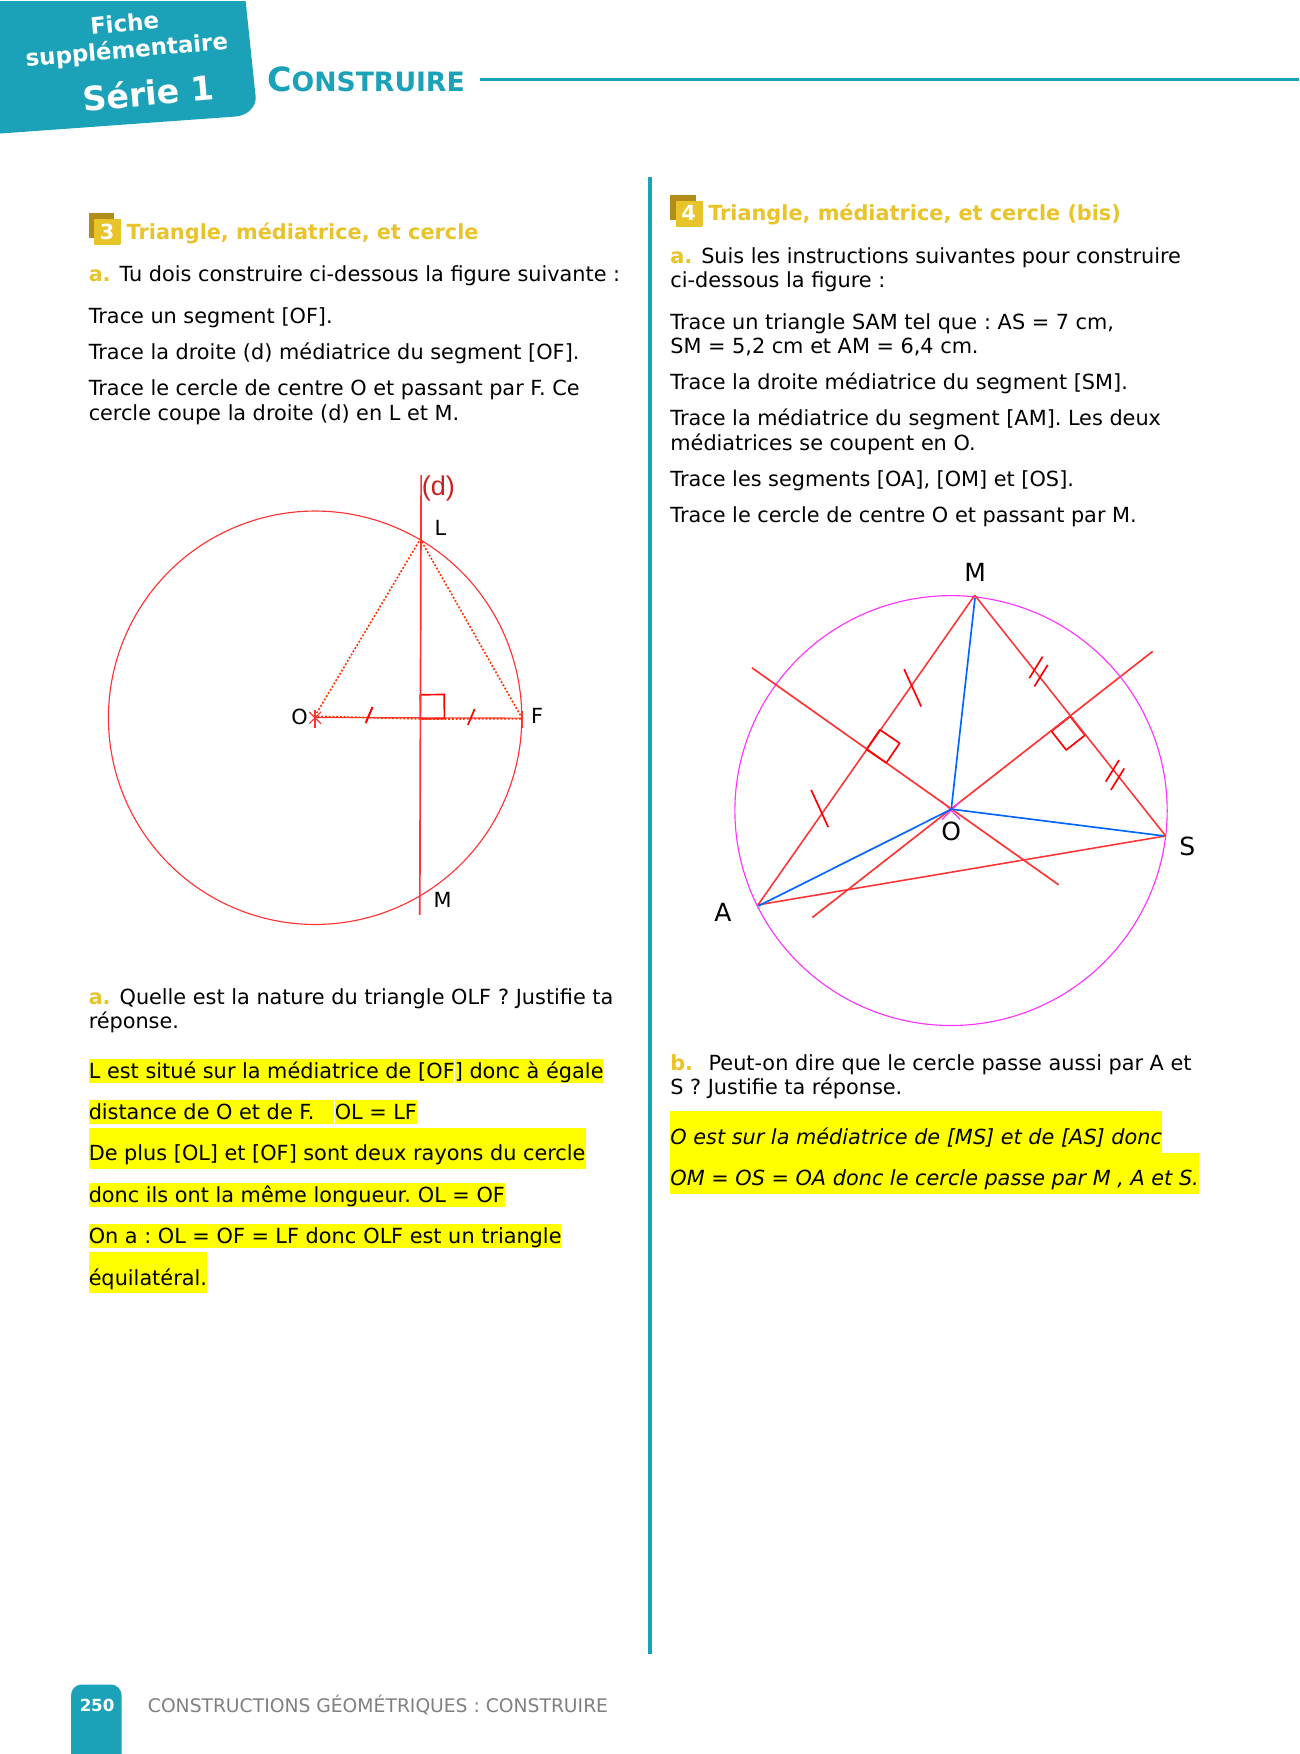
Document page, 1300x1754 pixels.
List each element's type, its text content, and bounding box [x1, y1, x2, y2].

text L est situé sur la médiatrice de [OF] donc à égale distance de O et de F. OL = LF [88, 1045, 629, 1128]
list Peut-on dire que le cercle passe aussi par A et S ? Justifie ta réponse. [670, 1051, 1211, 1099]
subtitle Trace la médiatrice du segment [AM]. Les deux médiatrices se coupent en O. [670, 406, 1205, 455]
subtitle Trace la droite médiatrice du segment [SM]. [670, 370, 1205, 394]
text De plus [OL] et [OF] sont deux rayons du cercle donc ils ont la même longueur. OL = OF [88, 1128, 629, 1211]
subtitle Trace le cercle de centre O et passant par M. [670, 503, 1205, 527]
subtitle Trace les segments [OA], [OM] et [OS]. [670, 467, 1205, 491]
list Tu dois construire ci-dessous la figure suivante : [88, 262, 629, 286]
text On a : OL = OF = LF donc OLF est un triangle équilatéral. [88, 1211, 629, 1293]
subtitle Trace un segment [OF]. [88, 304, 623, 328]
list Quelle est la nature du triangle OLF ? Justifie ta réponse. [88, 985, 629, 1033]
subtitle Triangle, médiatrice, et cercle [114, 213, 629, 244]
subtitle Trace un triangle SAM tel que : AS = 7 cm, SM = 5,2 cm et AM = 6,4 cm. [670, 310, 1205, 358]
text O est sur la médiatrice de [MS] et de [AS] donc OM = OS = OA donc le cercle passe par M , A et S. [1162, 1111, 1211, 1194]
subtitle Trace la droite (d) médiatrice du segment [OF]. [88, 340, 623, 364]
subtitle Triangle, médiatrice, et cercle (bis) [696, 195, 1211, 226]
list Suis les instructions suivantes pour construire ci-dessous la figure : [670, 244, 1211, 292]
subtitle Trace le cercle de centre O et passant par F. Ce cercle coupe la droite (d) en L et M. [88, 376, 623, 425]
